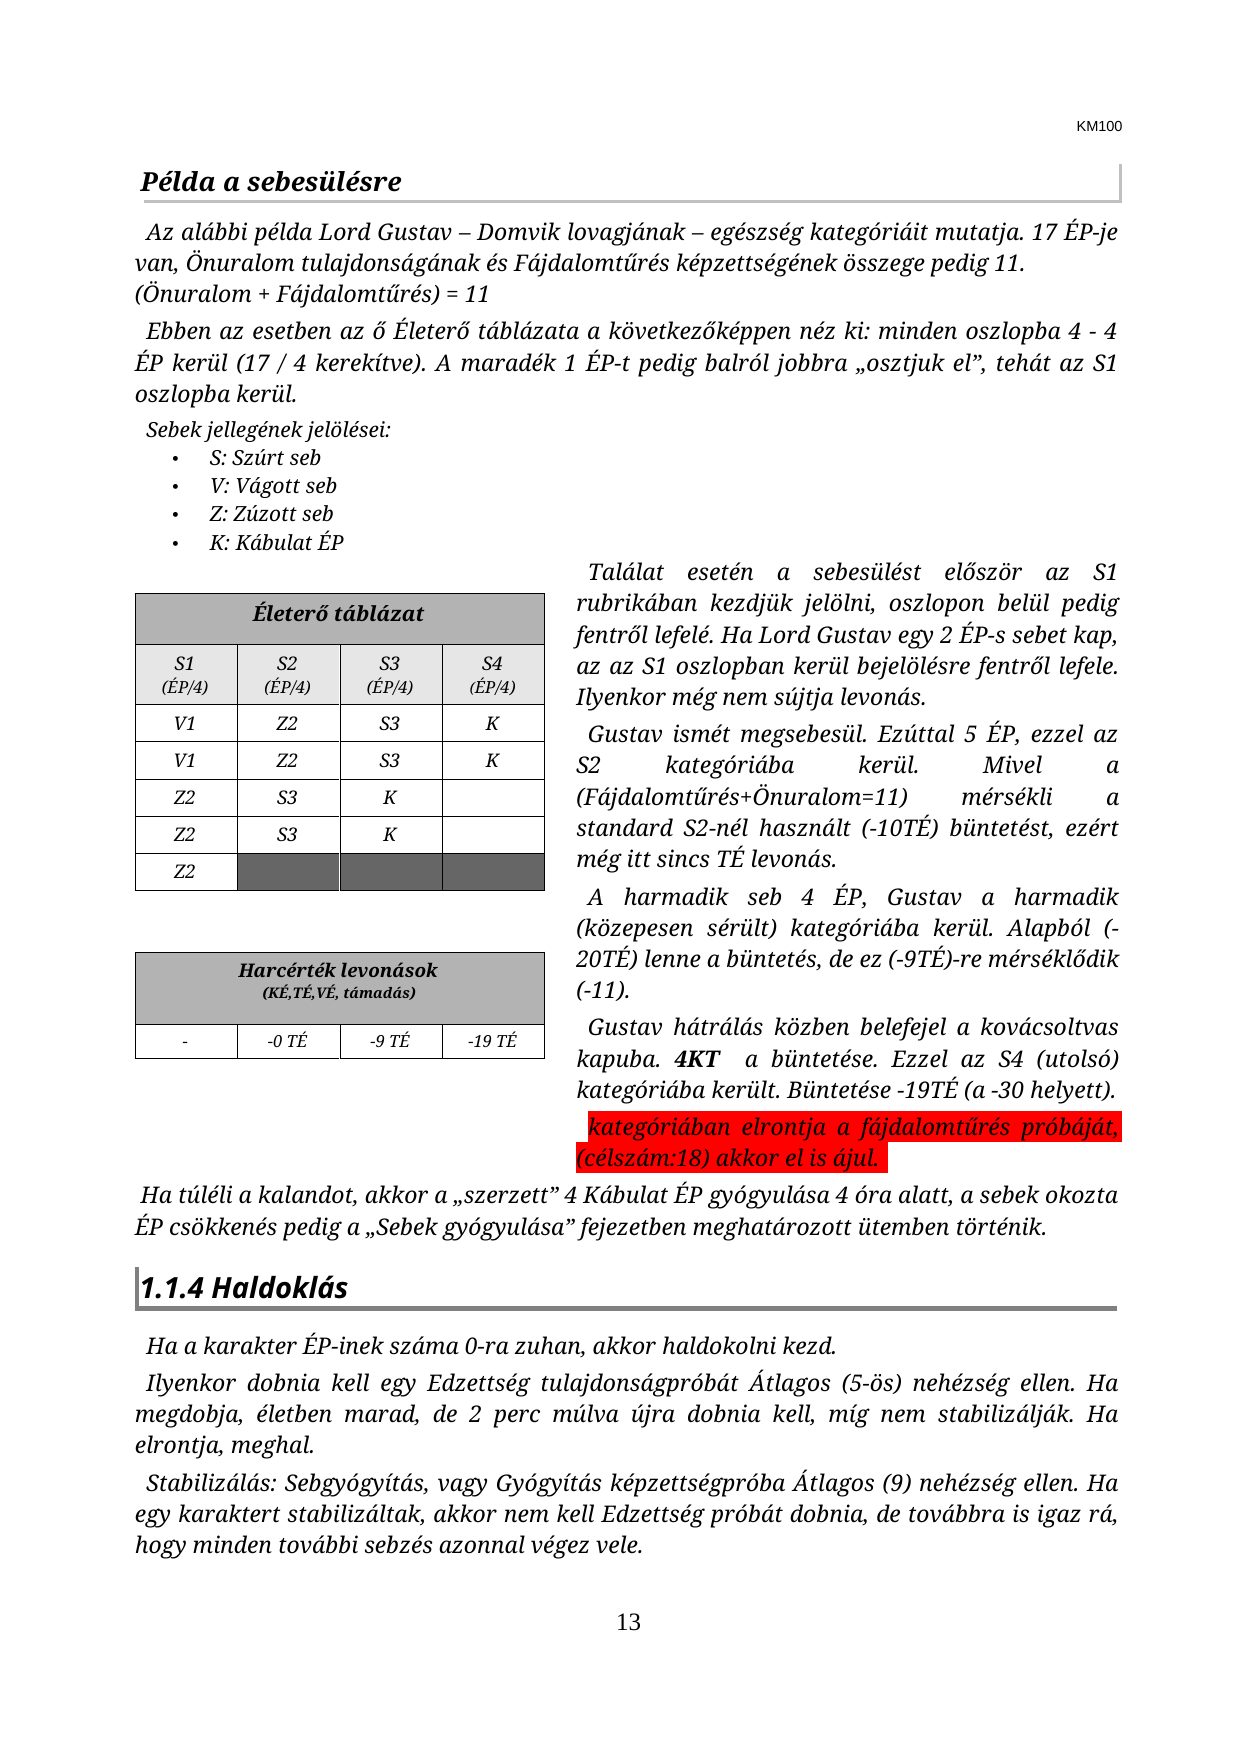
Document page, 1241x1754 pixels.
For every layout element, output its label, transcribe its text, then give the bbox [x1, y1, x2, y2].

table_cell Z2 [136, 817, 237, 853]
list V: Vágott seb [172, 471, 1122, 499]
table_cell V1 [136, 705, 237, 741]
table_header Harcérték levonások (KÉ,TÉ,VÉ, támadás) [136, 953, 544, 1024]
list S: Szúrt seb [172, 443, 1122, 471]
table_cell K [341, 780, 442, 816]
text Stabilizálás: Sebgyógyítás, vagy Gyógyítás képzettségpróba Átlagos (9) nehézség ellen. Ha egy karaktert stabilizáltak, akkor nem kell Edzettség próbát dobnia, de továbbra is igaz rá, hogy minden további sebzés azonnal végez vele. [134, 1466, 1122, 1560]
table_header Életerő táblázat [136, 594, 544, 644]
table_cell K [443, 705, 544, 741]
text Ebben az esetben az ő Életerő táblázata a következőképpen néz ki: minden oszlopba 4 - 4 ÉP kerül (17 / 4 kerekítve). A maradék 1 ÉP-t pedig balról jobbra „osztjuk el”, tehát az S1 oszlopba kerül. [134, 315, 1122, 409]
table_cell Z2 [136, 780, 237, 816]
table_cell S3 (ÉP/4) [341, 645, 442, 704]
table_cell V1 [136, 742, 237, 779]
text kategóriában elrontja a fájdalomtűrés próbáját, (célszám:18) akkor el is ájul. [576, 1111, 1122, 1173]
table_cell [341, 854, 442, 890]
text Ilyenkor dobnia kell egy Edzettség tulajdonságpróbát Átlagos (5-ös) nehézség ellen. Ha megdobja, életben marad, de 2 perc múlva újra dobnia kell, míg nem stabilizálják. Ha elrontja, meghal. [134, 1367, 1122, 1461]
text A harmadik seb 4 ÉP, Gustav a harmadik (közepesen sérült) kategóriába kerül. Alapból (-20TÉ) lenne a büntetés, de ez (-9TÉ)-re mérséklődik (-11). [576, 880, 1122, 1005]
table_cell [238, 854, 339, 890]
table_cell - [136, 1025, 237, 1058]
list Z: Zúzott seb [172, 499, 1122, 528]
table_cell Z2 [136, 854, 237, 890]
table_cell Z2 [238, 742, 339, 779]
table_cell [443, 854, 544, 890]
subtitle Példa a sebesülésre [140, 164, 1118, 199]
table_cell S3 [341, 705, 442, 741]
table_cell Z2 [238, 705, 339, 741]
text Az alábbi példa Lord Gustav – Domvik lovagjának – egészség kategóriáit mutatja. 17 ÉP-je van, Önuralom tulajdonságának és Fájdalomtűrés képzettségének összege pedig 11. (Önuralom + Fájdalomtűrés) = 11 [134, 216, 1122, 309]
text Ha a karakter ÉP-inek száma 0-ra zuhan, akkor haldokolni kezd. [134, 1329, 1122, 1361]
table_cell S3 [238, 780, 339, 816]
text Gustav ismét megsebesül. Ezúttal 5 ÉP, ezzel az S2 kategóriába kerül. Mivel a (Fájdalomtűrés+Önuralom=11) mérsékli a standard S2-nél használt (-10TÉ) büntetést, ezért még itt sincs TÉ levonás. [576, 718, 1122, 874]
table_cell S4 (ÉP/4) [443, 645, 544, 704]
table_cell S2 (ÉP/4) [238, 645, 339, 704]
table_cell S3 [238, 817, 339, 853]
list K: Kábulat ÉP [172, 528, 1122, 556]
table_cell [443, 817, 544, 853]
table_cell K [341, 817, 442, 853]
table_cell [443, 780, 544, 816]
table_cell S1 (ÉP/4) [136, 645, 237, 704]
text Sebek jellegének jelölései: [134, 415, 1122, 443]
subtitle Haldoklás [139, 1267, 1122, 1307]
table_cell -9 TÉ [341, 1025, 442, 1058]
text Ha túléli a kalandot, akkor a „szerzett” 4 Kábulat ÉP gyógyulása 4 óra alatt, a sebek okozta ÉP csökkenés pedig a „Sebek gyógyulása” fejezetben meghatározott ütemben történik. [134, 1179, 1122, 1242]
text Találat esetén a sebesülést először az S1 rubrikában kezdjük jelölni, oszlopon belül pedig fentről lefelé. Ha Lord Gustav egy 2 ÉP-s sebet kap, az az S1 oszlopban kerül bejelölésre fentről lefele. Ilyenkor még nem sújtja levonás. [576, 556, 1122, 712]
table_cell K [443, 742, 544, 779]
table_cell S3 [341, 742, 442, 779]
text Gustav hátrálás közben belefejel a kovácsoltvas kapuba. 4KT a büntetése. Ezzel az S4 (utolsó) kategóriába került. Büntetése -19TÉ (a -30 helyett). [576, 1011, 1122, 1105]
table_cell -0 TÉ [238, 1025, 339, 1058]
table_cell -19 TÉ [443, 1025, 544, 1058]
